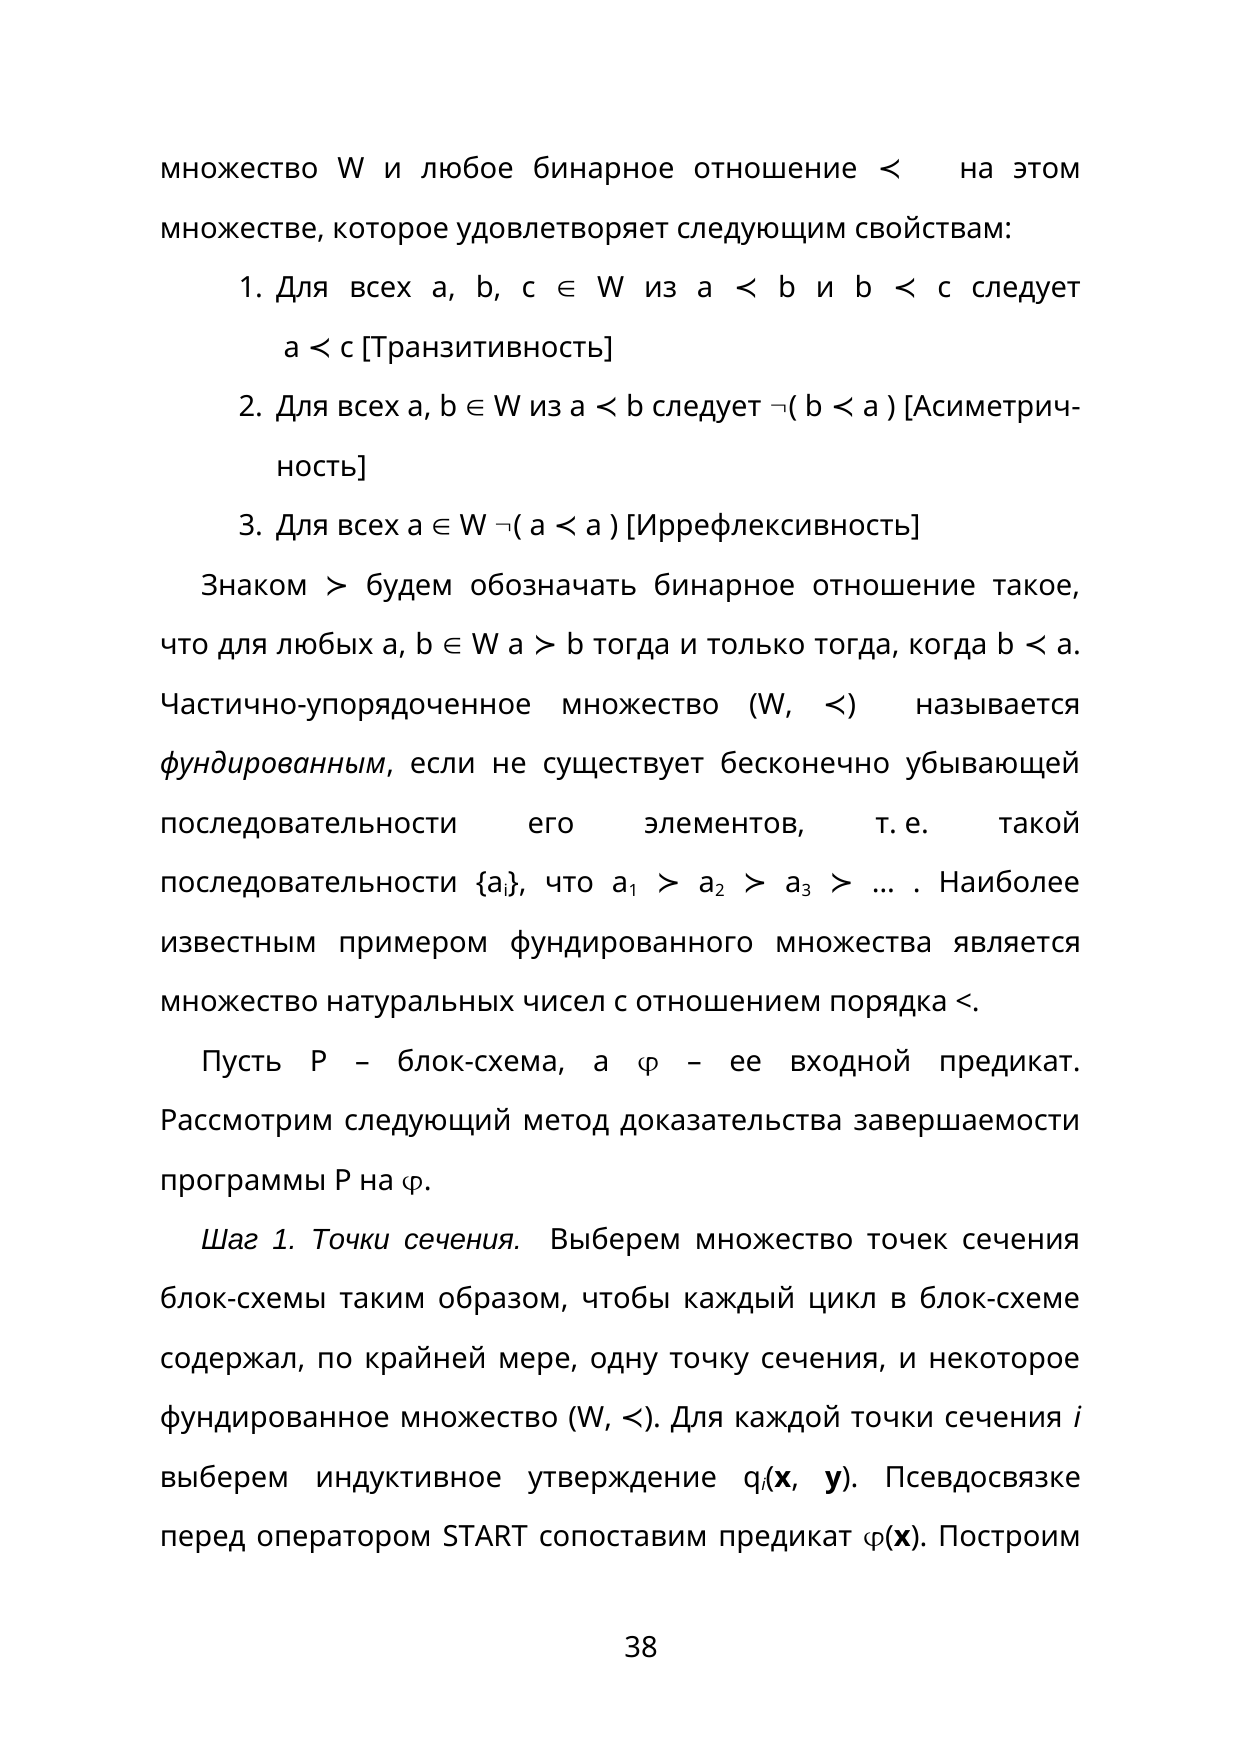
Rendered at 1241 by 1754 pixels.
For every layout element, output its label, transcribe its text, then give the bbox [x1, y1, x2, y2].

list Для всех a  W ( a ≺ a ) [Иррефлексивность] [238, 504, 1081, 544]
text Пусть P – блок-схема, а  – ее входной предикат. Рассмотрим следующий метод доказательства завершаемости программы P на . [159, 1040, 1081, 1198]
text Знаком ≻ будем обозначать бинарное отношение такое, что для любых a, b  W a ≻ b тогда и только тогда, когда b ≺ a. Частич­но-упорядоченное множество (W, ≺) называется фундированным, если не существует бесконечно убывающей последовательности его эле­ментов, т. е. такой последовательности {ai}, что a1 ≻ a2 ≻ a3 ≻ … . Наиболее известным примером фундированного множества являет­ся множество натуральных чисел с отношением порядка <. [159, 564, 1081, 1020]
list Для всех a, b, c  W из a ≺ b и b ≺ c следует a ≺ c [Транзитивность] [238, 267, 1081, 366]
text множество W и любое бинарное отношение ≺ на этом множестве, которое удовлетворяет следующим свойствам: [159, 148, 1081, 247]
list Для всех a, b  W из a ≺ b следует ( b ≺ a ) [Асиметрич­ность] [238, 386, 1081, 485]
text Шаг 1. Точки сечения. Выберем множество точек сечения блок-схемы таким образом, чтобы каждый цикл в блок-схеме содержал, по крайней мере, одну точку сечения, и некоторое фундированное множество (W, ≺). Для каждой точки сечения i выберем индуктив­ное утверждение qi(x, y). Псевдосвязке перед оператором START сопоставим предикат (x). Построим [159, 1218, 1081, 1555]
